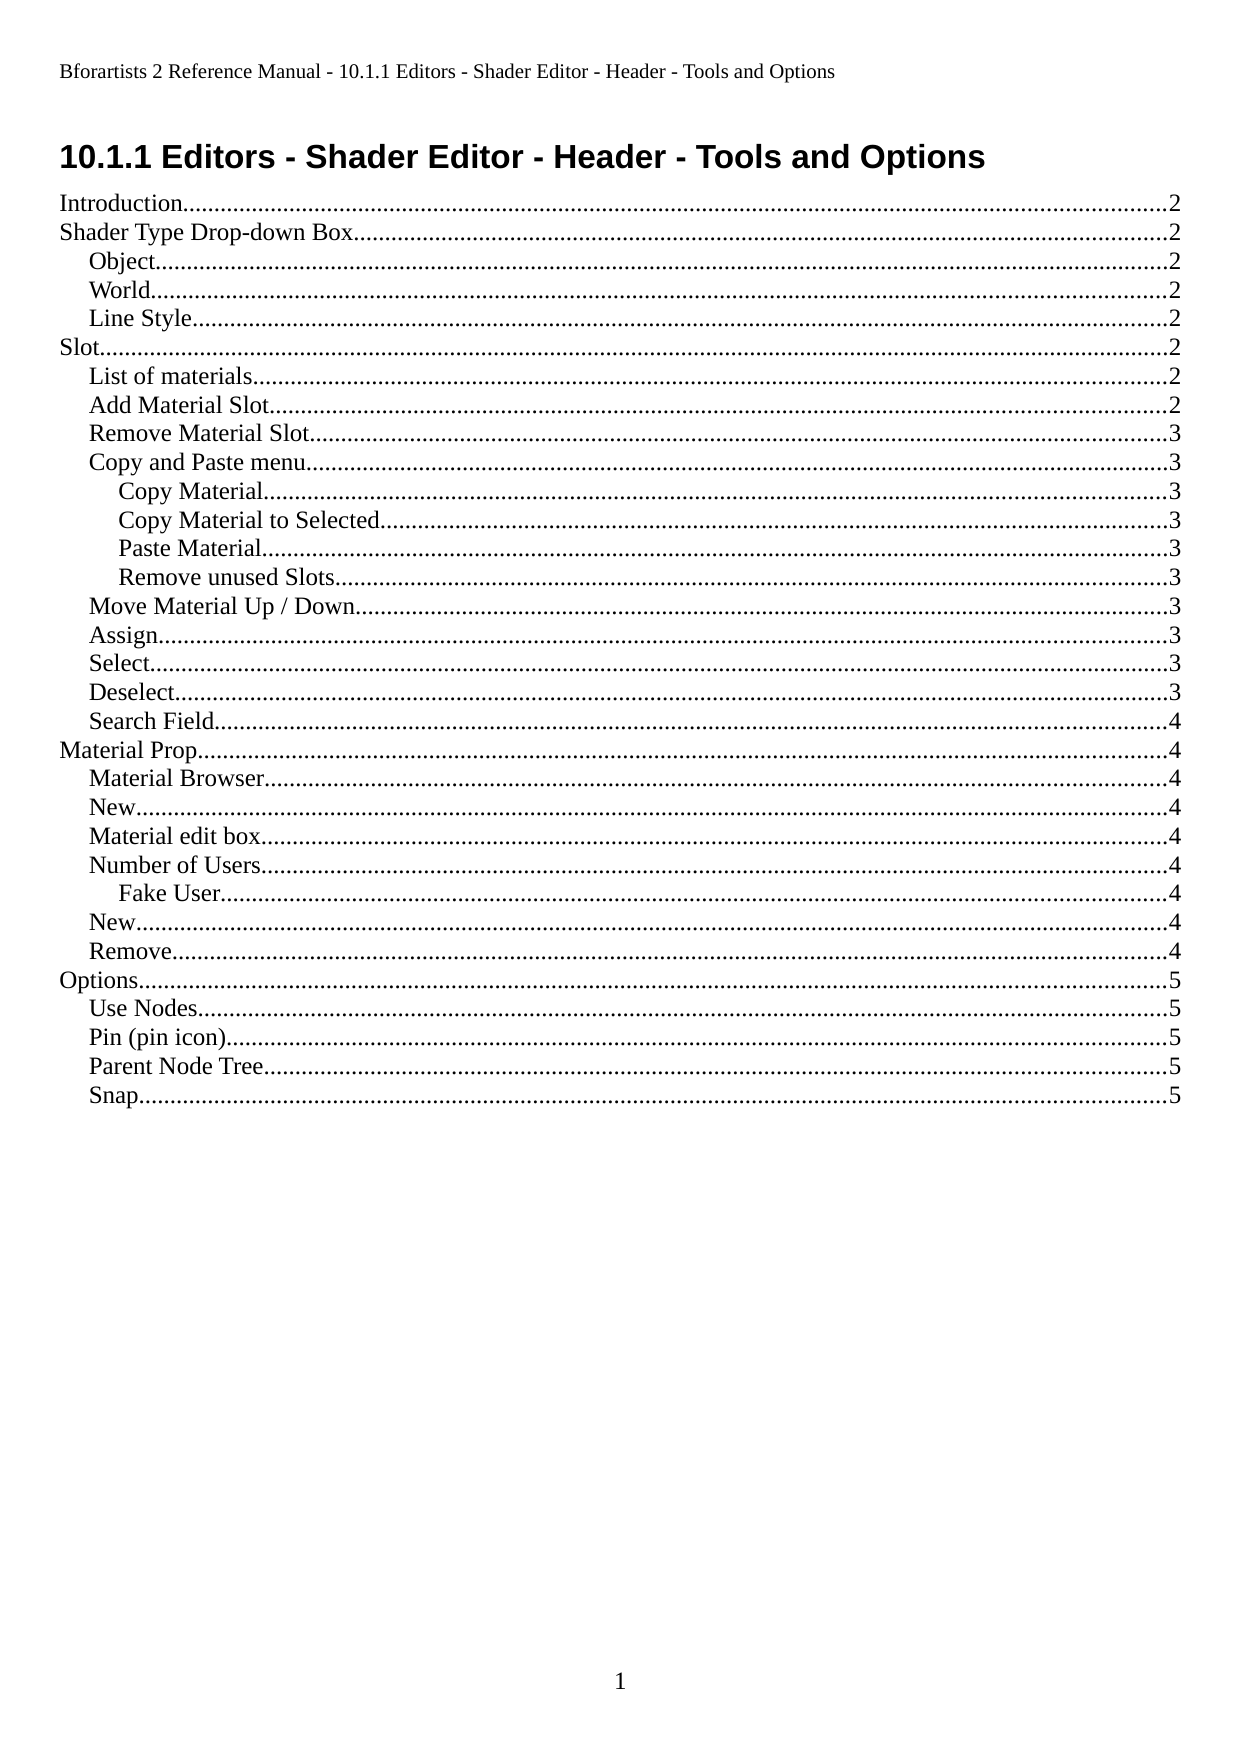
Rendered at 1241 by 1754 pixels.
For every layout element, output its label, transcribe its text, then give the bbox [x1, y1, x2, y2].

text Copy and Paste menu 3 [88, 447, 1181, 476]
text Introduction 2 [59, 188, 1181, 217]
text List of materials 2 [88, 361, 1181, 390]
text Snap 5 [88, 1080, 1181, 1108]
text Line Style 2 [88, 303, 1181, 332]
text Remove 4 [88, 936, 1181, 965]
text Remove unused Slots 3 [118, 562, 1181, 591]
text Material Browser 4 [88, 763, 1181, 792]
text Parent Node Tree 5 [88, 1051, 1181, 1080]
text Deselect 3 [88, 677, 1181, 706]
text Shader Type Drop-down Box 2 [59, 217, 1181, 246]
text Pin (pin icon) 5 [88, 1022, 1181, 1051]
text Fake User 4 [118, 878, 1181, 907]
text Options 5 [59, 965, 1181, 993]
text World 2 [88, 275, 1181, 303]
subtitle 10.1.1 Editors - Shader Editor - Header - Tools and Options [59, 138, 1181, 176]
text Copy Material to Selected 3 [118, 505, 1181, 533]
text Material Prop 4 [59, 735, 1181, 763]
text Remove Material Slot 3 [88, 418, 1181, 447]
text New 4 [88, 792, 1181, 821]
text Select 3 [88, 648, 1181, 677]
text Number of Users 4 [88, 850, 1181, 878]
text Paste Material 3 [118, 533, 1181, 562]
text Move Material Up / Down 3 [88, 591, 1181, 620]
text Search Field 4 [88, 706, 1181, 735]
text Use Nodes 5 [88, 993, 1181, 1022]
text Slot 2 [59, 332, 1181, 361]
text Assign 3 [88, 620, 1181, 648]
text Copy Material 3 [118, 476, 1181, 505]
text Add Material Slot 2 [88, 390, 1181, 418]
text New 4 [88, 907, 1181, 936]
text Object 2 [88, 246, 1181, 275]
text Material edit box 4 [88, 821, 1181, 850]
